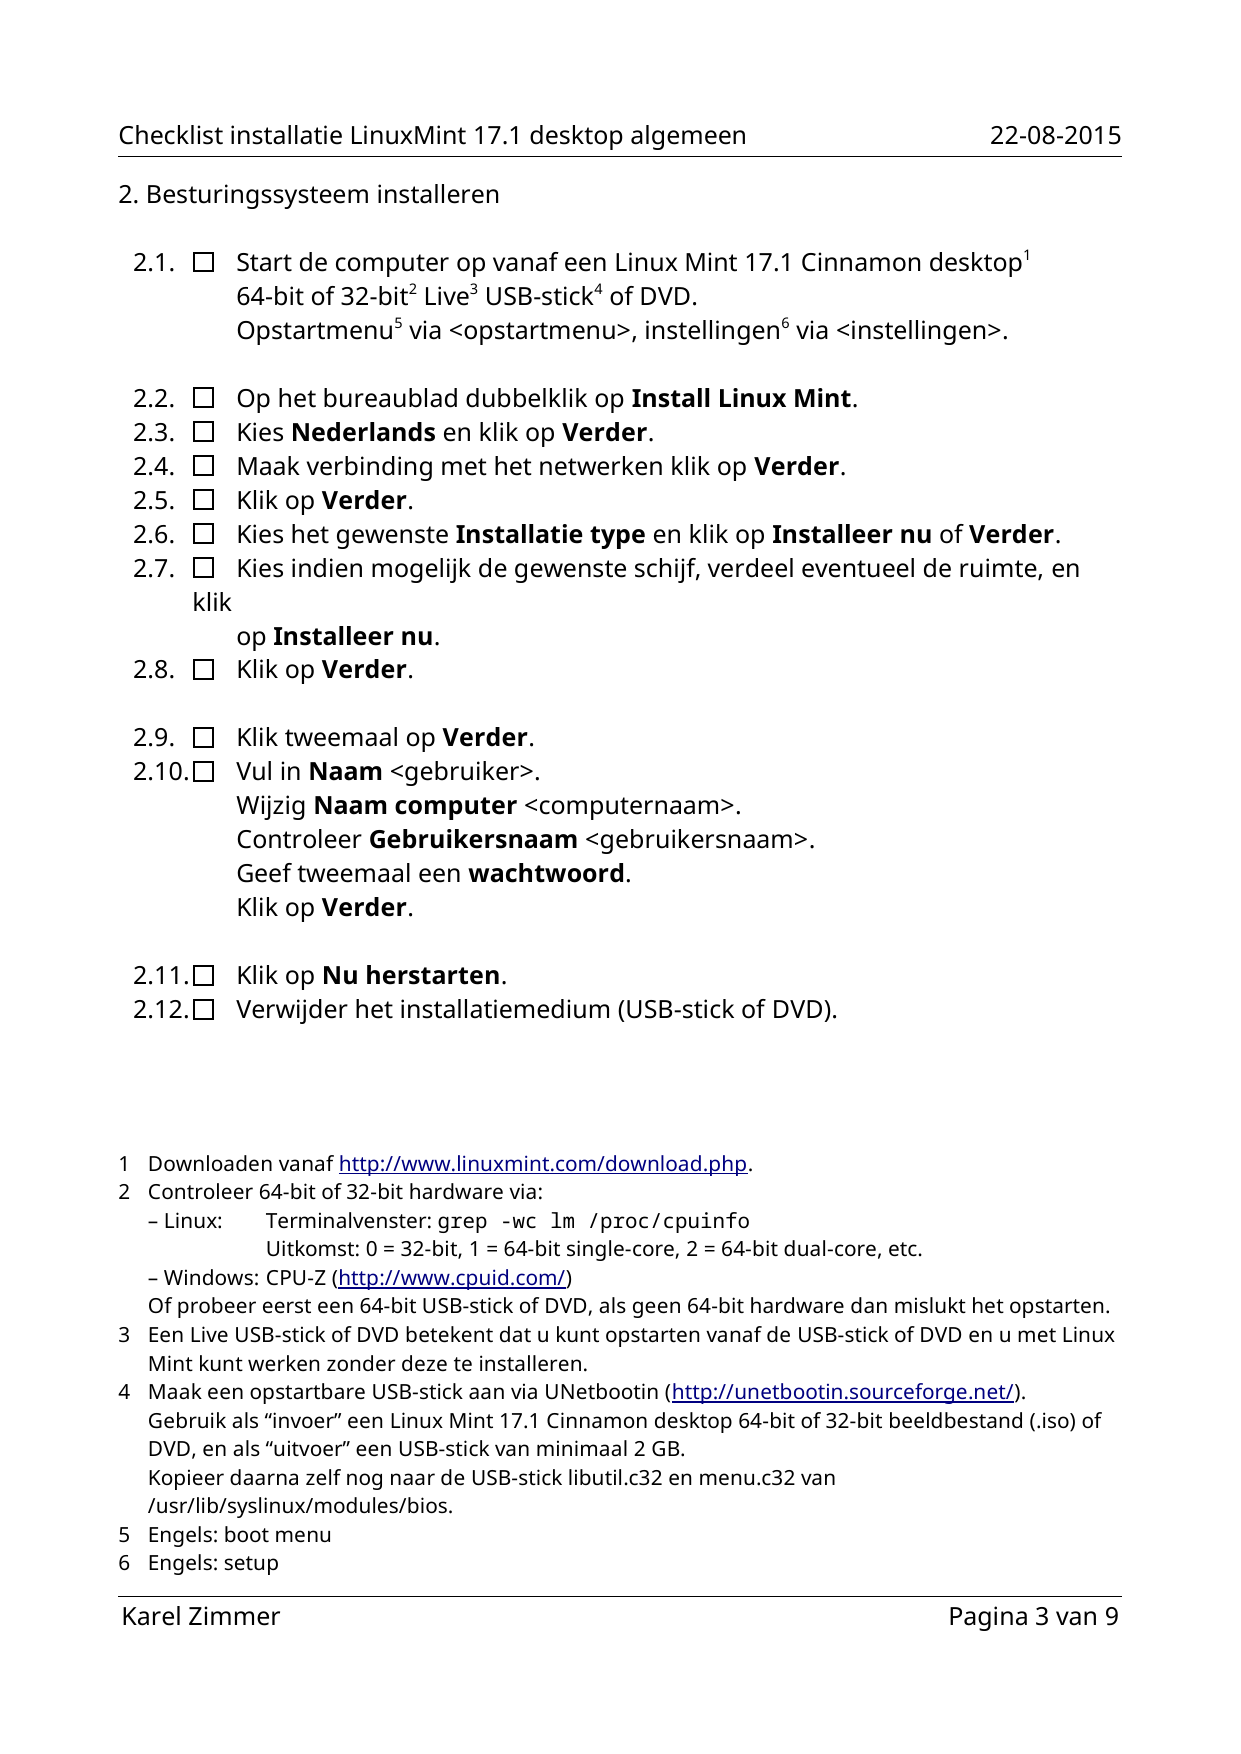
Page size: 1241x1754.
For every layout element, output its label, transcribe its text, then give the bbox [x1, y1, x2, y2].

list Maak verbinding met het netwerken klik op Verder. [133, 449, 1122, 483]
list Downloaden vanaf http://www.linuxmint.com/download.php. [118, 1149, 1122, 1177]
list Engels: setup [118, 1548, 1122, 1577]
list Kies indien mogelijk de gewenste schijf, verdeel eventueel de ruimte, en klik op Installeer nu. [133, 551, 1122, 652]
list Engels: boot menu [118, 1520, 1122, 1548]
list Kies Nederlands en klik op Verder. [133, 415, 1122, 449]
list Klik op Verder. [133, 652, 1122, 686]
list Besturingssysteem installeren [118, 177, 1122, 211]
list Op het bureaublad dubbelklik op Install Linux Mint. [133, 381, 1122, 415]
list Maak een opstartbare USB-stick aan via UNetbootin (http://unetbootin.sourceforge.net/). Gebruik als “invoer” een Linux Mint 17.1 Cinnamon desktop 64-bit of 32-bit beeldbestand (.iso) of DVD, en als “uitvoer” een USB-stick van minimaal 2 GB. Kopieer daarna zelf nog naar de USB-stick libutil.c32 en menu.c32 van /usr/lib/syslinux/modules/bios. [118, 1377, 1122, 1520]
list Een Live USB-stick of DVD betekent dat u kunt opstarten vanaf de USB-stick of DVD en u met Linux Mint kunt werken zonder deze te installeren. [118, 1320, 1122, 1377]
list Kies het gewenste Installatie type en klik op Installeer nu of Verder. [133, 517, 1122, 551]
list Vul in Naam <gebruiker>. Wijzig Naam computer <computernaam>. Controleer Gebruikersnaam <gebruikersnaam>. Geef tweemaal een wachtwoord. Klik op Verder. [133, 754, 1122, 924]
list Verwijder het installatiemedium (USB-stick of DVD). [133, 992, 1122, 1026]
list Start de computer op vanaf een Linux Mint 17.1 Cinnamon desktop 64-bit of 32-bit Live USB-stick of DVD. Opstartmenu via <opstartmenu>, instellingen via <instellingen>. [133, 245, 1122, 347]
list Klik op Nu herstarten. [133, 958, 1122, 992]
list Klik tweemaal op Verder. [133, 720, 1122, 754]
list Klik op Verder. [133, 483, 1122, 517]
list Controleer 64-bit of 32-bit hardware via: – Linux: Terminalvenster: grep -wc lm /proc/cpuinfo Uitkomst: 0 = 32-bit, 1 = 64-bit single-core, 2 = 64-bit dual-core, etc. – Windows: CPU-Z (http://www.cpuid.com/) Of probeer eerst een 64-bit USB-stick of DVD, als geen 64-bit hardware dan mislukt het opstarten. [118, 1177, 1122, 1320]
